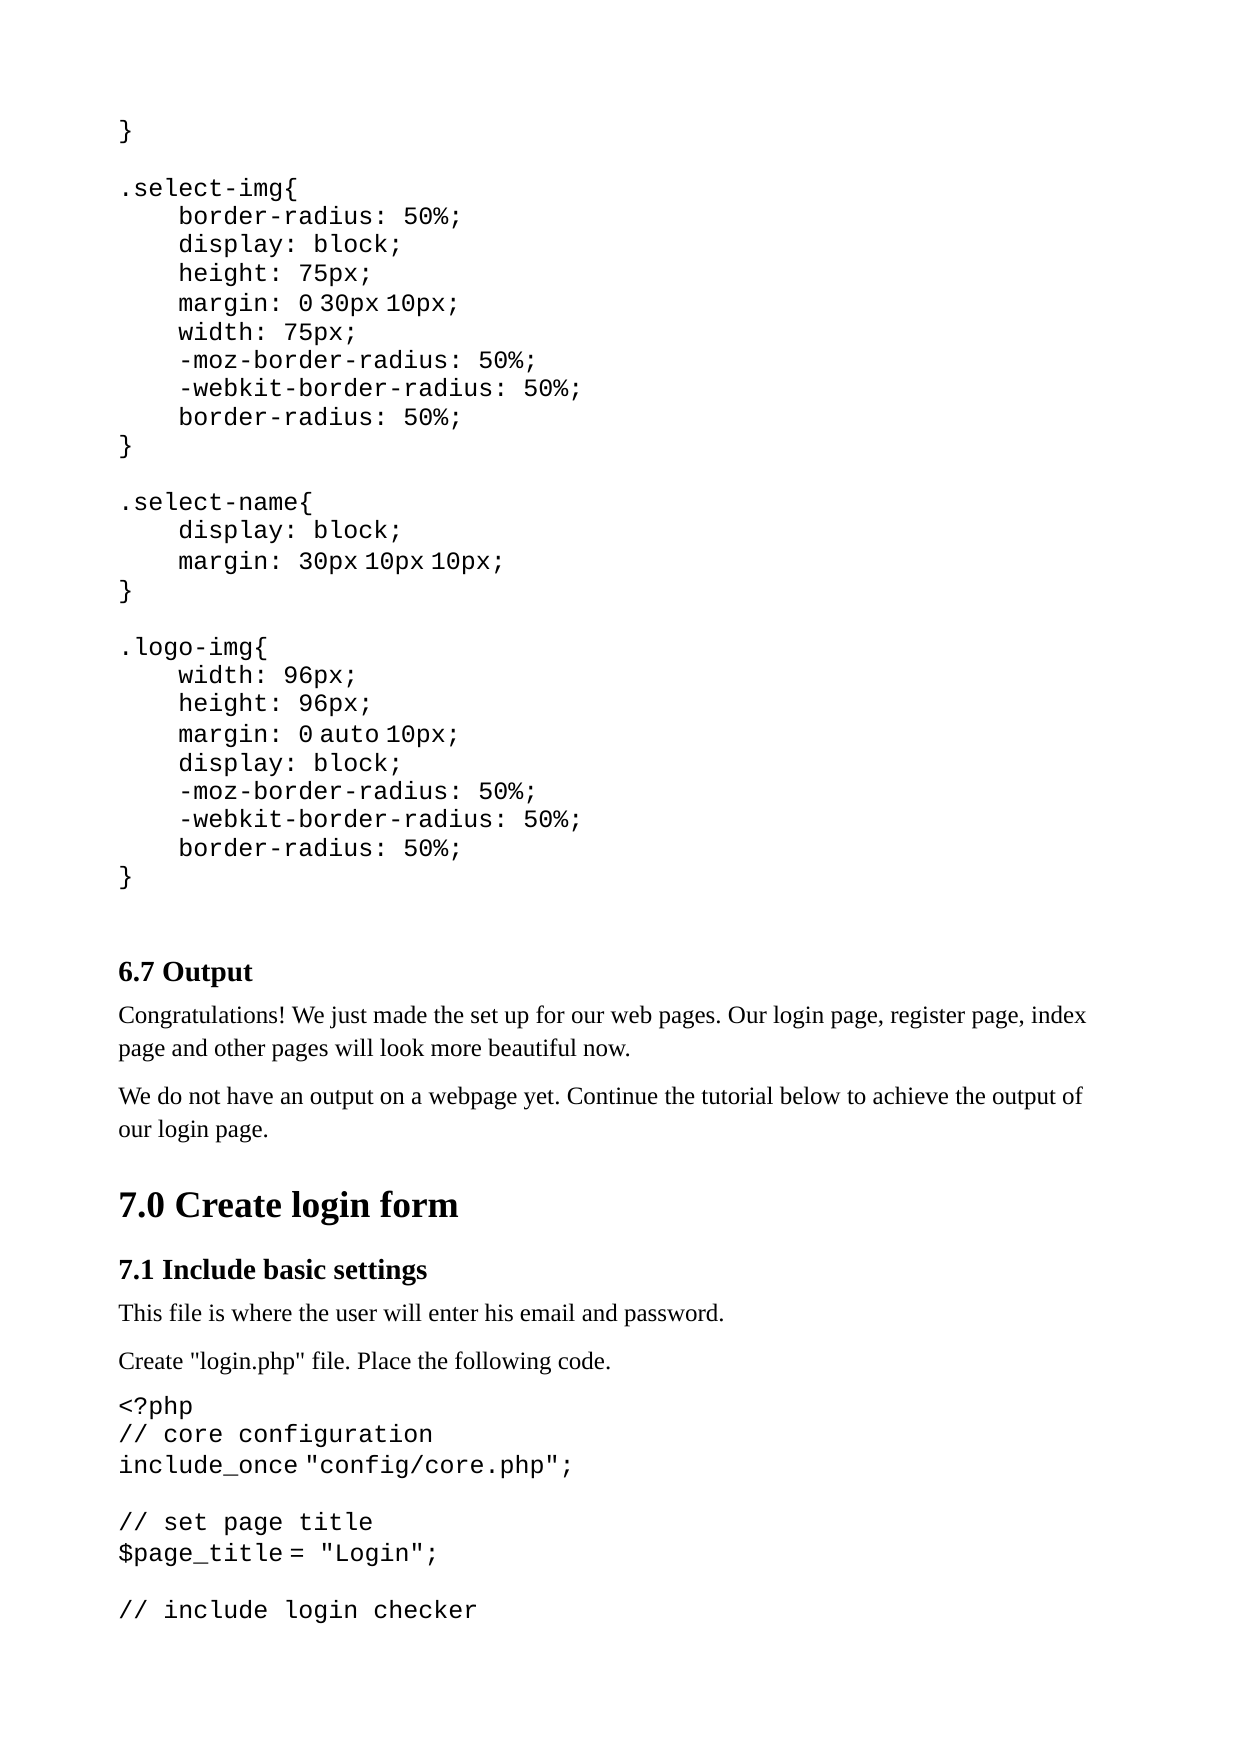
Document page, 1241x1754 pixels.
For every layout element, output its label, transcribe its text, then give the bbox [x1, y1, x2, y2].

table_header <?php // core configuration include_once "config/core.php"; // set page title $page_title = "Login"; // include login checker [118, 1394, 611, 1626]
subtitle 6.7 Output [118, 954, 1122, 988]
subtitle 7.0 Create login form [118, 1182, 1122, 1225]
subtitle 7.1 Include basic settings [118, 1252, 1122, 1286]
text We do not have an output on a webpage yet. Continue the tutorial below to achieve the output of our login page. [118, 1081, 1122, 1142]
text This file is where the user will enter his email and password. [118, 1298, 1122, 1327]
table_header } .select-img{ border-radius: 50%; display: block; height: 75px; margin: 0 30px 10px; width: 75px; -moz-border-radius: 50%; -webkit-border-radius: 50%; border-radius: 50%; } .select-name{ display: block; margin: 30px 10px 10px; } .logo-img{ width: 96px; height: 96px; margin: 0 auto 10px; display: block; -moz-border-radius: 50%; -webkit-border-radius: 50%; border-radius: 50%; } [118, 118, 891, 892]
text Congratulations! We just made the set up for our web pages. Our login page, register page, index page and other pages will look more beautiful now. [118, 1000, 1122, 1062]
text Create "login.php" file. Place the following code. [118, 1346, 1122, 1375]
